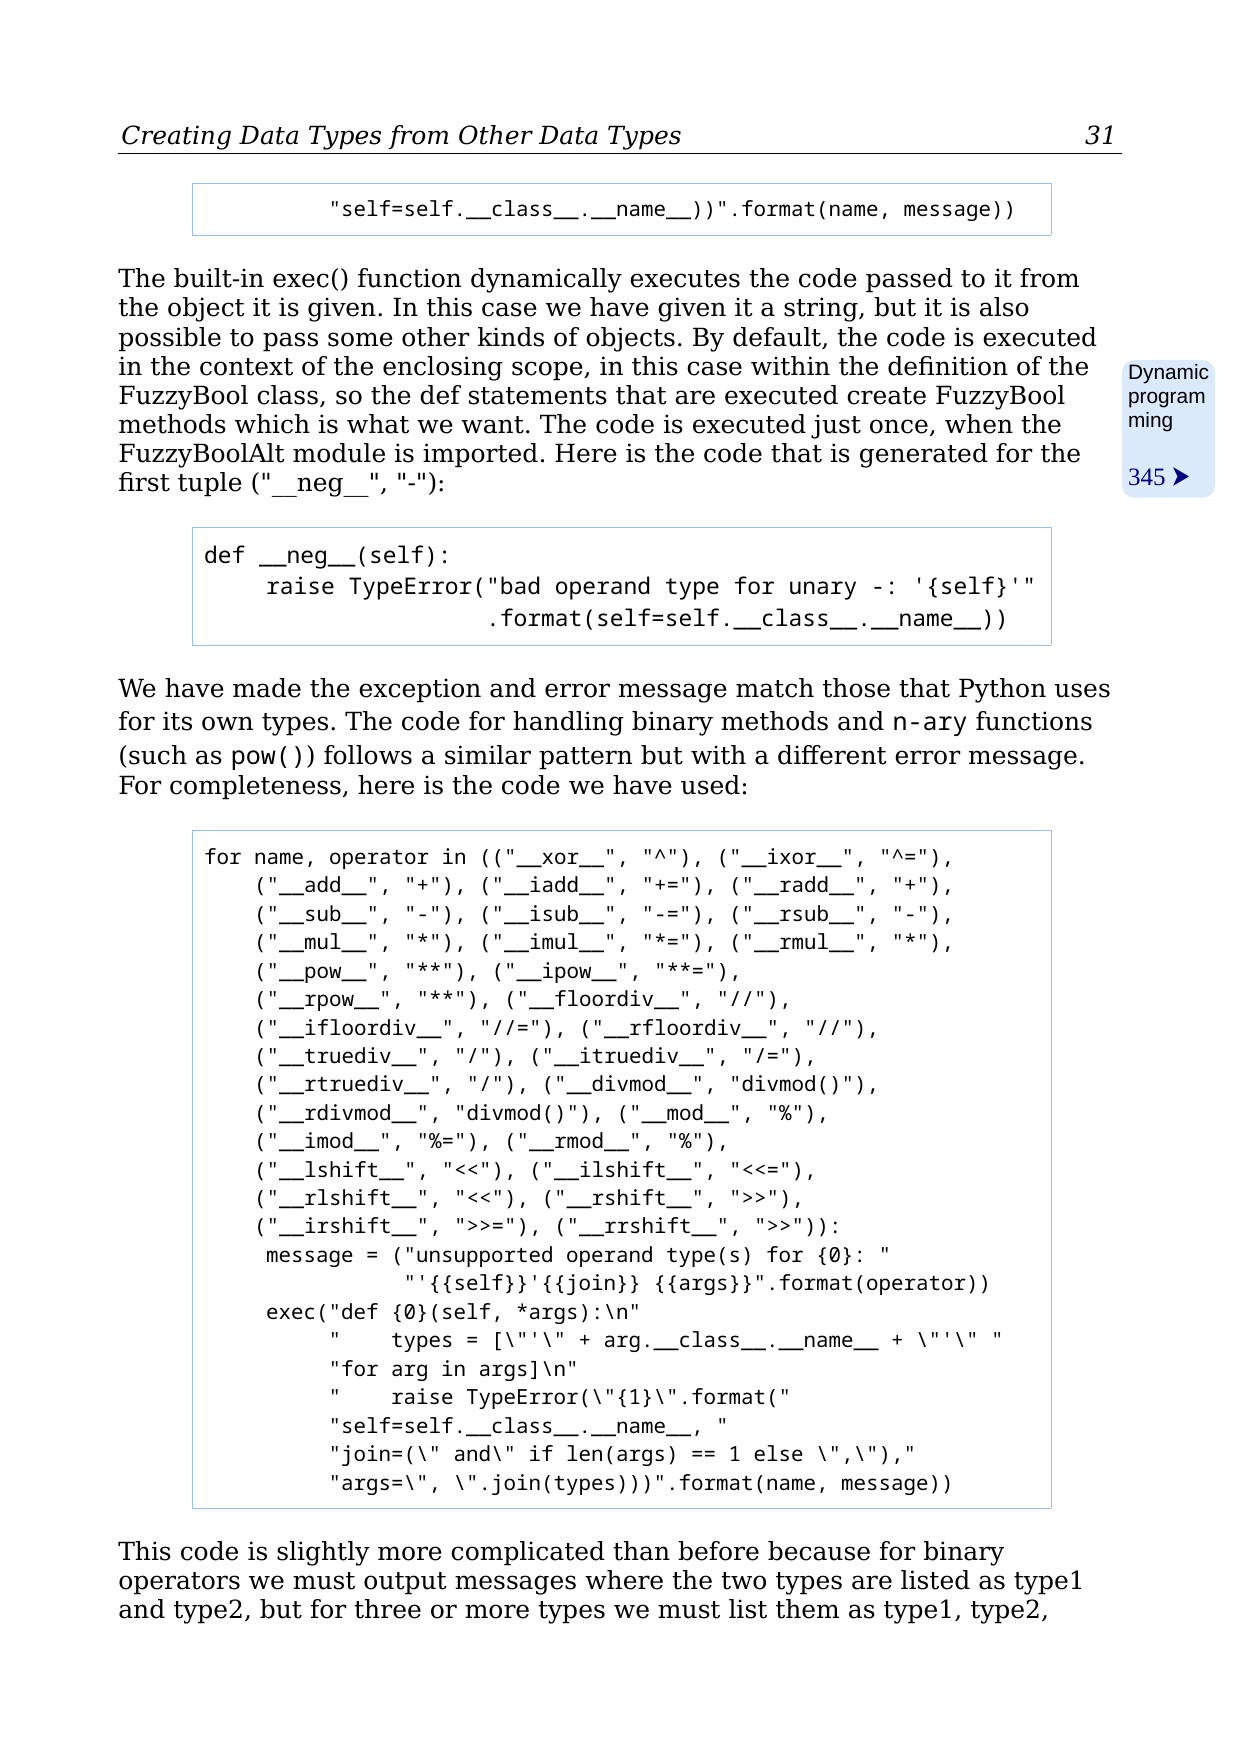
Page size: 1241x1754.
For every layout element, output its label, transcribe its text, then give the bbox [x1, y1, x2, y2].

text ("__rdivmod__", "divmod()"), ("__mod__", "%"), [193, 1086, 1051, 1114]
text raise TypeError("bad operand type for unary -: '{self}'" [193, 558, 1051, 590]
text ("__lshift__", "<<"), ("__ilshift__", "<<="), [193, 1143, 1051, 1171]
text ("__rpow__", "**"), ("__floordiv__", "//"), [193, 972, 1051, 1001]
text .format(self=self.__class__.__name__)) [193, 590, 1051, 645]
text ("__irshift__", ">>="), ("__rrshift__", ">>")): [193, 1200, 1051, 1228]
text " types = [\"'\" + arg.__class__.__name__ + \"'\" " [193, 1313, 1051, 1342]
text ("__rlshift__", "<<"), ("__rshift__", ">>"), [193, 1171, 1051, 1200]
text "for arg in args]\n" [193, 1342, 1051, 1370]
text ("__sub__", "-"), ("__isub__", "-="), ("__rsub__", "-"), [193, 887, 1051, 915]
text ("__add__", "+"), ("__iadd__", "+="), ("__radd__", "+"), [193, 858, 1051, 887]
text ("__pow__", "**"), ("__ipow__", "**="), [193, 944, 1051, 972]
text "args=\", \".join(types)))".format(name, message)) [193, 1456, 1051, 1508]
text We have made the exception and error message match those that Python uses for its own types. The code for handling binary methods and n-ary functions (such as pow()) follows a similar pattern but with a different error message. For completeness, here is the code we have used: [118, 674, 1122, 801]
text " raise TypeError(\"{1}\".format(" [193, 1370, 1051, 1399]
text for name, operator in (("__xor__", "^"), ("__ixor__", "^="), [193, 831, 1051, 858]
text ("__mul__", "*"), ("__imul__", "*="), ("__rmul__", "*"), [193, 915, 1051, 944]
text "'{{self}}'{{join}} {{args}}".format(operator)) [193, 1257, 1051, 1285]
text ("__rtruediv__", "/"), ("__divmod__", "divmod()"), [193, 1058, 1051, 1086]
text message = ("unsupported operand type(s) for {0}: " [193, 1228, 1051, 1257]
text This code is slightly more complicated than before because for binary operators we must output messages where the two types are listed as type1 and type2, but for three or more types we must list them as type1, type2, [118, 1537, 1122, 1625]
text ("__ifloordiv__", "//="), ("__rfloordiv__", "//"), [193, 1001, 1051, 1029]
text exec("def {0}(self, *args):\n" [193, 1285, 1051, 1313]
text ("__imod__", "%="), ("__rmod__", "%"), [193, 1114, 1051, 1143]
text "self=self.__class__.__name__))".format(name, message)) [193, 184, 1051, 235]
text def __neg__(self): [193, 528, 1051, 558]
text "join=(\" and\" if len(args) == 1 else \",\")," [193, 1427, 1051, 1456]
text "self=self.__class__.__name__, " [193, 1399, 1051, 1427]
text The built-in exec() function dynamically executes the code passed to it from the object it is given. In this case we have given it a string, but it is also possible to pass some other kinds of objects. By default, the code is executed in the context of the enclosing scope, in this case within the definition of the FuzzyBool class, so the def statements that are executed create FuzzyBool methods which is what we want. The code is executed just once, when the FuzzyBoolAlt module is imported. Here is the code that is generated for the first tuple ("__neg__", "-"): [118, 264, 1122, 498]
text ("__truediv__", "/"), ("__itruediv__", "/="), [193, 1029, 1051, 1058]
